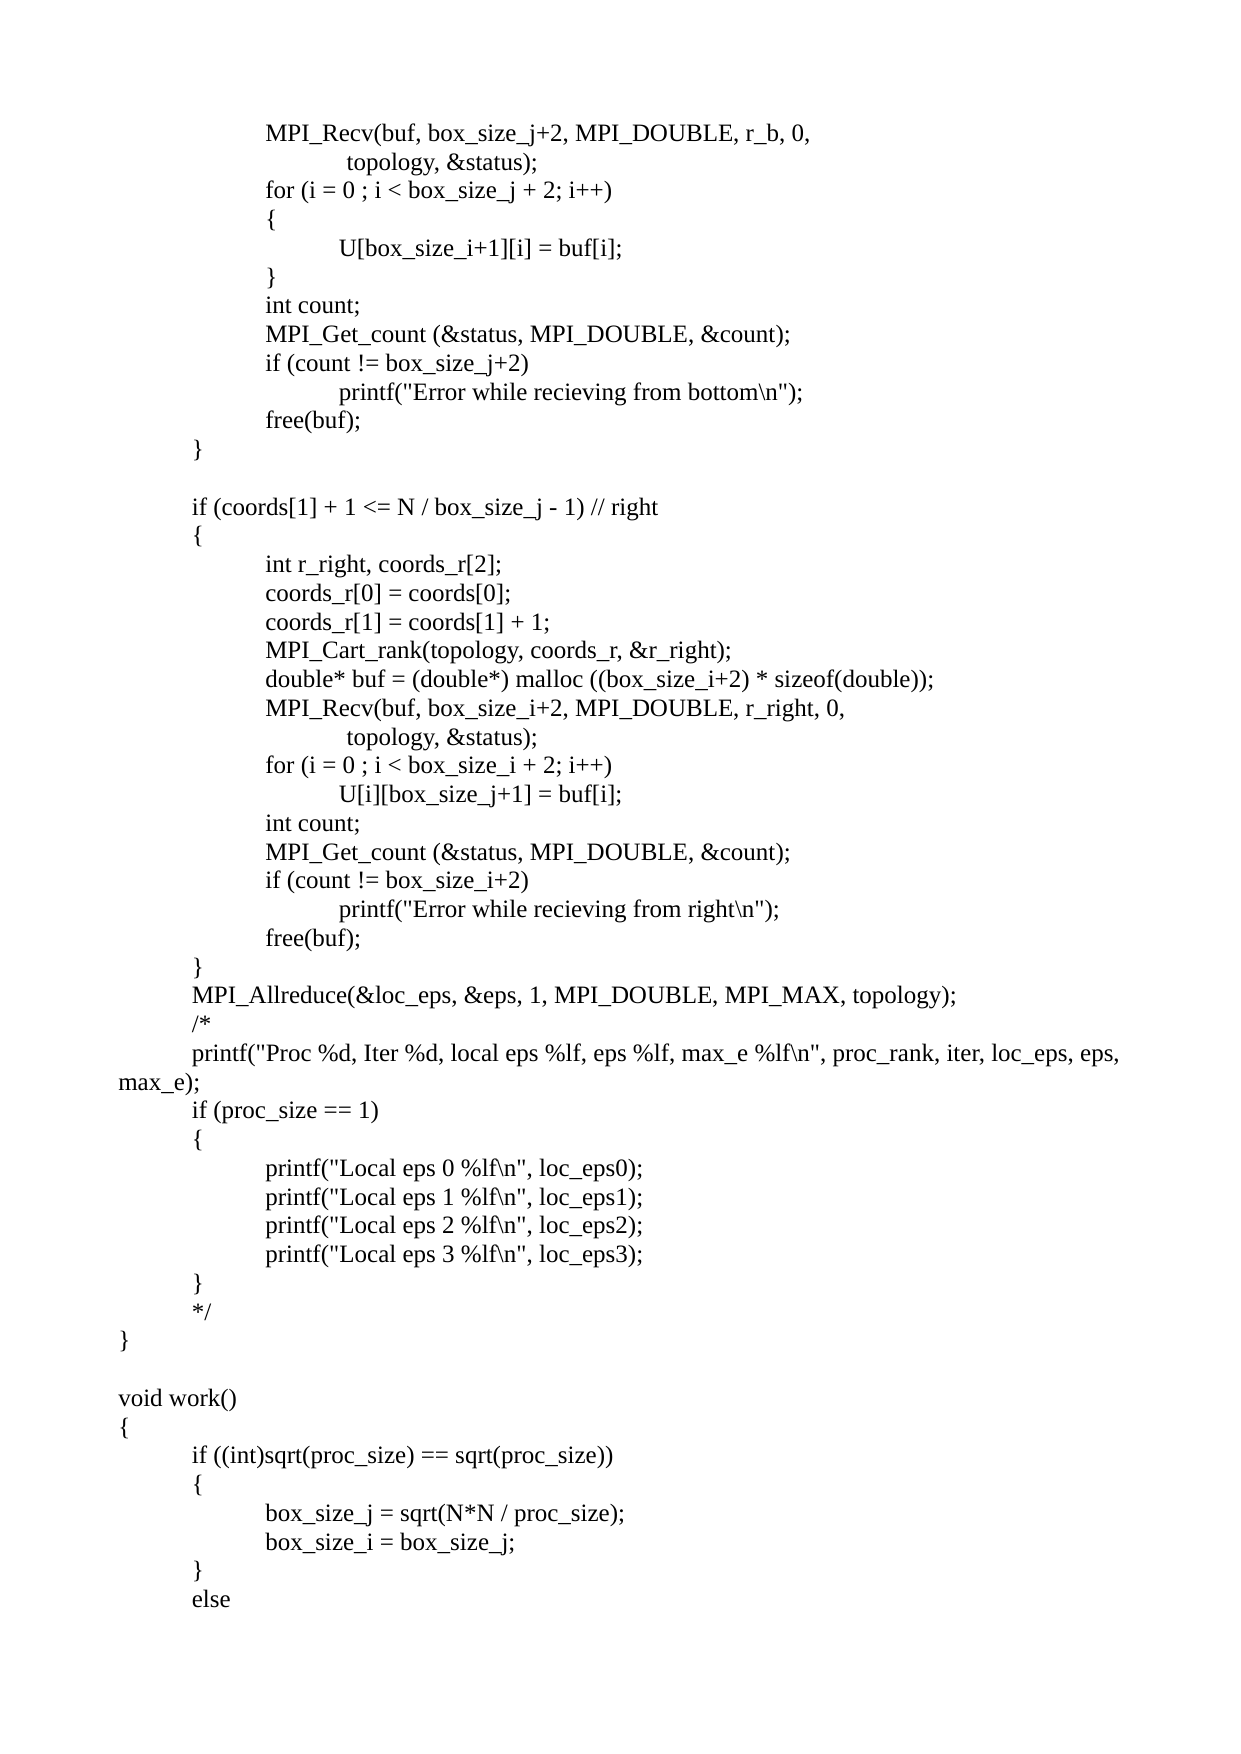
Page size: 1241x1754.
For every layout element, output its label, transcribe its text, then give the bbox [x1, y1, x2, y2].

text int count; [118, 808, 1122, 837]
text int r_right, coords_r[2]; [118, 549, 1122, 578]
text printf("Proc %d, Iter %d, local eps %lf, eps %lf, max_e %lf\n", proc_rank, iter, loc_eps, eps, max_e); [118, 1038, 1122, 1096]
text } [118, 952, 1122, 981]
text printf("Local eps 2 %lf\n", loc_eps2); [118, 1211, 1122, 1239]
text /* [118, 1009, 1122, 1038]
text free(buf); [118, 923, 1122, 952]
text } [118, 434, 1122, 463]
text printf("Local eps 0 %lf\n", loc_eps0); [118, 1153, 1122, 1182]
text U[box_size_i+1][i] = buf[i]; [118, 233, 1122, 262]
text printf("Local eps 3 %lf\n", loc_eps3); [118, 1239, 1122, 1268]
text } [118, 1268, 1122, 1297]
text MPI_Get_count (&status, MPI_DOUBLE, &count); [118, 319, 1122, 348]
text else [118, 1584, 1122, 1613]
text MPI_Allreduce(&loc_eps, &eps, 1, MPI_DOUBLE, MPI_MAX, topology); [118, 981, 1122, 1009]
text if ((int)sqrt(proc_size) == sqrt(proc_size)) [118, 1441, 1122, 1469]
text printf("Error while recieving from bottom\n"); [118, 377, 1122, 406]
text coords_r[1] = coords[1] + 1; [118, 607, 1122, 636]
text } [118, 1556, 1122, 1584]
text { [118, 204, 1122, 233]
text MPI_Get_count (&status, MPI_DOUBLE, &count); [118, 837, 1122, 866]
text MPI_Recv(buf, box_size_i+2, MPI_DOUBLE, r_right, 0, [118, 693, 1122, 722]
text { [118, 1412, 1122, 1441]
text if (proc_size == 1) [118, 1096, 1122, 1124]
text topology, &status); [118, 147, 1122, 176]
text coords_r[0] = coords[0]; [118, 578, 1122, 607]
text { [118, 1469, 1122, 1498]
text box_size_j = sqrt(N*N / proc_size); [118, 1498, 1122, 1527]
text { [118, 1124, 1122, 1153]
text printf("Local eps 1 %lf\n", loc_eps1); [118, 1182, 1122, 1211]
text MPI_Recv(buf, box_size_j+2, MPI_DOUBLE, r_b, 0, [118, 118, 1122, 147]
text for (i = 0 ; i < box_size_i + 2; i++) [118, 751, 1122, 779]
text topology, &status); [118, 722, 1122, 751]
text } [118, 262, 1122, 291]
text printf("Error while recieving from right\n"); [118, 894, 1122, 923]
text if (count != box_size_i+2) [118, 866, 1122, 894]
text int count; [118, 291, 1122, 319]
text U[i][box_size_j+1] = buf[i]; [118, 779, 1122, 808]
text double* buf = (double*) malloc ((box_size_i+2) * sizeof(double)); [118, 664, 1122, 693]
text void work() [118, 1383, 1122, 1412]
text { [118, 521, 1122, 549]
text if (count != box_size_j+2) [118, 348, 1122, 377]
text } [118, 1326, 1122, 1354]
text */ [118, 1297, 1122, 1326]
text if (coords[1] + 1 <= N / box_size_j - 1) // right [118, 492, 1122, 521]
text free(buf); [118, 406, 1122, 434]
text for (i = 0 ; i < box_size_j + 2; i++) [118, 176, 1122, 204]
text box_size_i = box_size_j; [118, 1527, 1122, 1556]
text MPI_Cart_rank(topology, coords_r, &r_right); [118, 636, 1122, 664]
